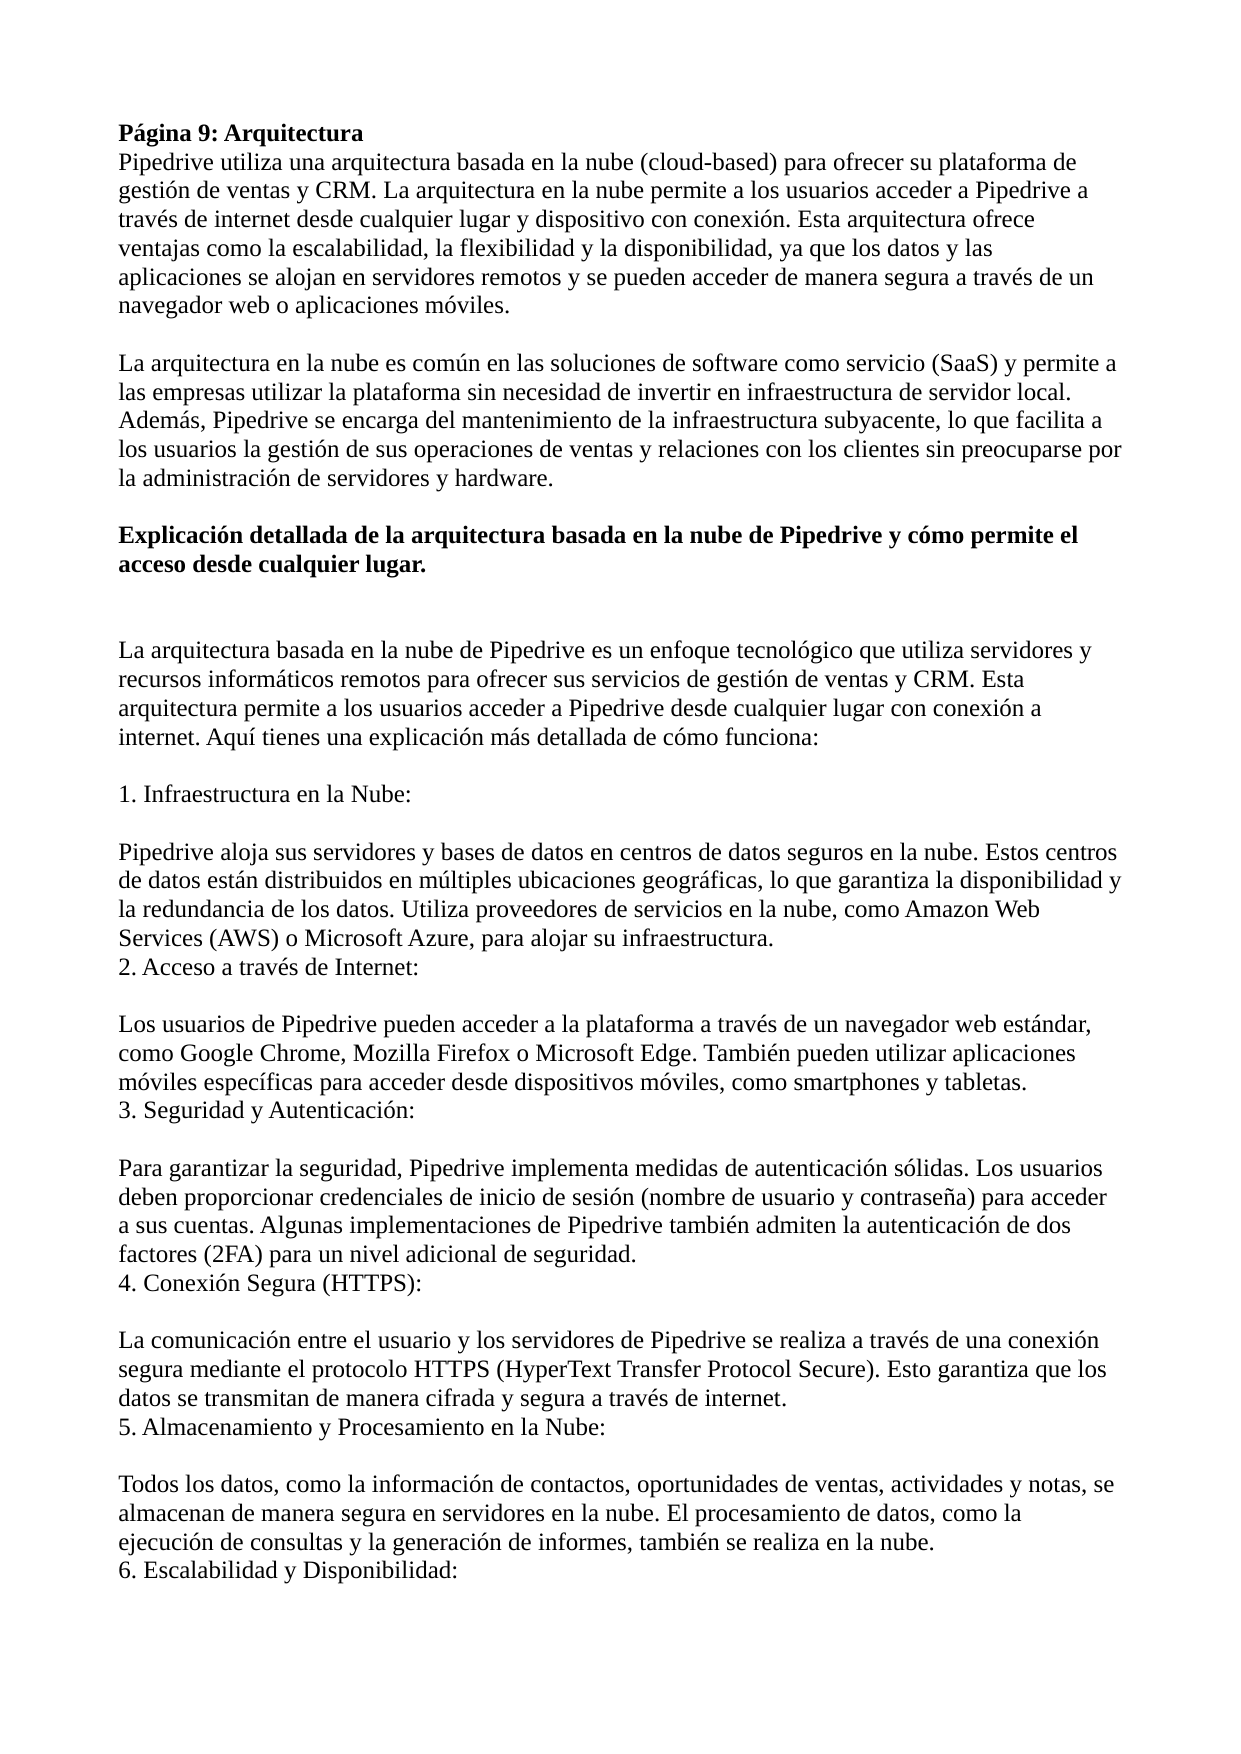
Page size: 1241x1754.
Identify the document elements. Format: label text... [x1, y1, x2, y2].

text Página 9: Arquitectura [118, 118, 1122, 147]
text 1. Infraestructura en la Nube: [118, 779, 1122, 808]
text 3. Seguridad y Autenticación: [118, 1096, 1122, 1124]
text La arquitectura en la nube es común en las soluciones de software como servicio (SaaS) y permite a las empresas utilizar la plataforma sin necesidad de invertir en infraestructura de servidor local. Además, Pipedrive se encarga del mantenimiento de la infraestructura subyacente, lo que facilita a los usuarios la gestión de sus operaciones de ventas y relaciones con los clientes sin preocuparse por la administración de servidores y hardware. [118, 348, 1122, 492]
text Los usuarios de Pipedrive pueden acceder a la plataforma a través de un navegador web estándar, como Google Chrome, Mozilla Firefox o Microsoft Edge. También pueden utilizar aplicaciones móviles específicas para acceder desde dispositivos móviles, como smartphones y tabletas. [118, 1009, 1122, 1096]
text 2. Acceso a través de Internet: [118, 952, 1122, 981]
text Explicación detallada de la arquitectura basada en la nube de Pipedrive y cómo permite el acceso desde cualquier lugar. [118, 521, 1122, 578]
text La arquitectura basada en la nube de Pipedrive es un enfoque tecnológico que utiliza servidores y recursos informáticos remotos para ofrecer sus servicios de gestión de ventas y CRM. Esta arquitectura permite a los usuarios acceder a Pipedrive desde cualquier lugar con conexión a internet. Aquí tienes una explicación más detallada de cómo funciona: [118, 636, 1122, 751]
text 4. Conexión Segura (HTTPS): [118, 1268, 1122, 1297]
text La comunicación entre el usuario y los servidores de Pipedrive se realiza a través de una conexión segura mediante el protocolo HTTPS (HyperText Transfer Protocol Secure). Esto garantiza que los datos se transmitan de manera cifrada y segura a través de internet. [118, 1326, 1122, 1412]
text Pipedrive utiliza una arquitectura basada en la nube (cloud-based) para ofrecer su plataforma de gestión de ventas y CRM. La arquitectura en la nube permite a los usuarios acceder a Pipedrive a través de internet desde cualquier lugar y dispositivo con conexión. Esta arquitectura ofrece ventajas como la escalabilidad, la flexibilidad y la disponibilidad, ya que los datos y las aplicaciones se alojan en servidores remotos y se pueden acceder de manera segura a través de un navegador web o aplicaciones móviles. [118, 147, 1122, 319]
text Pipedrive aloja sus servidores y bases de datos en centros de datos seguros en la nube. Estos centros de datos están distribuidos en múltiples ubicaciones geográficas, lo que garantiza la disponibilidad y la redundancia de los datos. Utiliza proveedores de servicios en la nube, como Amazon Web Services (AWS) o Microsoft Azure, para alojar su infraestructura. [118, 837, 1122, 952]
text Todos los datos, como la información de contactos, oportunidades de ventas, actividades y notas, se almacenan de manera segura en servidores en la nube. El procesamiento de datos, como la ejecución de consultas y la generación de informes, también se realiza en la nube. [118, 1469, 1122, 1556]
text 6. Escalabilidad y Disponibilidad: [118, 1556, 1122, 1584]
text Para garantizar la seguridad, Pipedrive implementa medidas de autenticación sólidas. Los usuarios deben proporcionar credenciales de inicio de sesión (nombre de usuario y contraseña) para acceder a sus cuentas. Algunas implementaciones de Pipedrive también admiten la autenticación de dos factores (2FA) para un nivel adicional de seguridad. [118, 1153, 1122, 1268]
text 5. Almacenamiento y Procesamiento en la Nube: [118, 1412, 1122, 1441]
